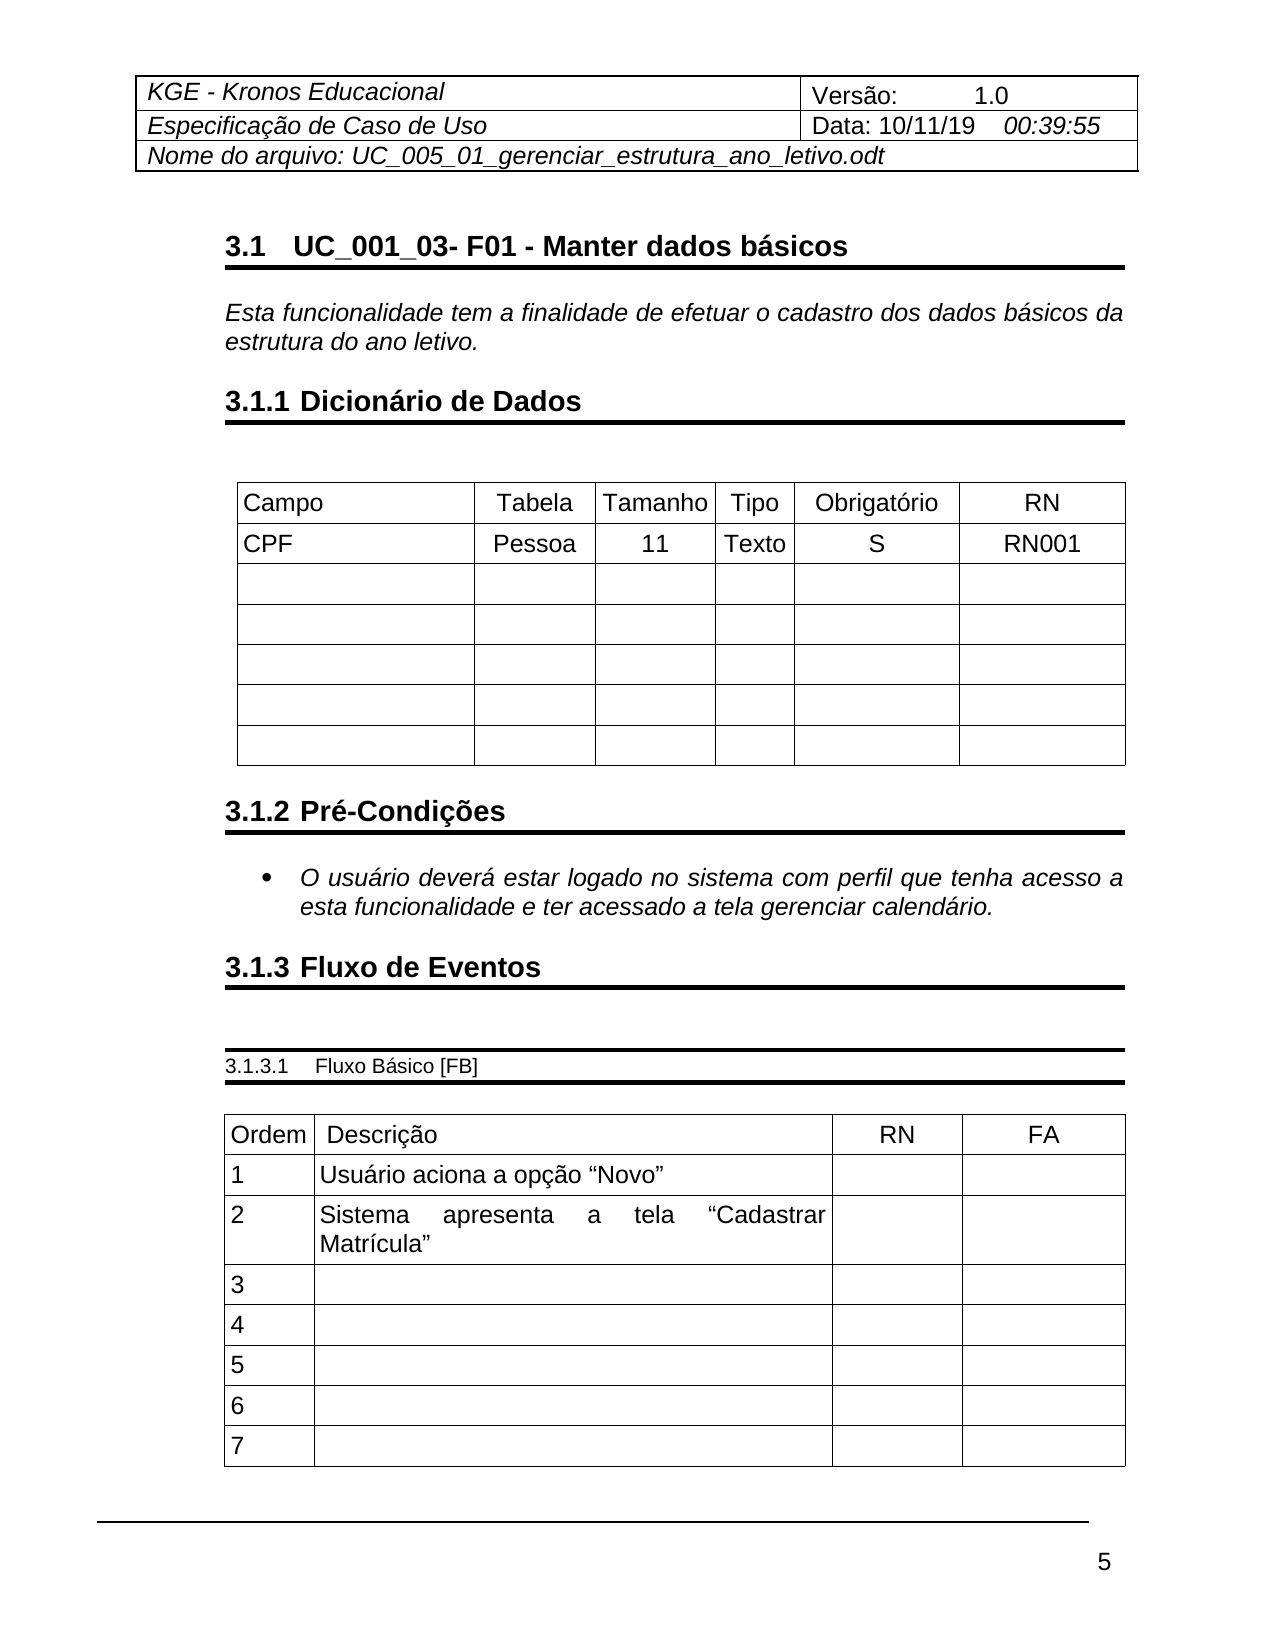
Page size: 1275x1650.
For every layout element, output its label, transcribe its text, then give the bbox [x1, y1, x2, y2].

subtitle Fluxo Básico [FB] [225, 1052, 1125, 1080]
table_cell CPF [238, 524, 474, 563]
table_cell [833, 1155, 962, 1194]
table_cell [716, 645, 794, 684]
table_cell [716, 605, 794, 644]
table_cell 2 [225, 1196, 314, 1264]
subtitle Fluxo de Eventos [225, 949, 1125, 985]
table_cell [596, 645, 715, 684]
table_cell Usuário aciona a opção “Novo” [315, 1155, 832, 1194]
subtitle Dicionário de Dados [225, 384, 1125, 420]
table_header RN [960, 483, 1125, 523]
table_cell [960, 605, 1125, 644]
table_cell [963, 1265, 1125, 1304]
table_header Campo [238, 483, 474, 523]
table_cell [960, 685, 1125, 725]
table_cell [475, 605, 595, 644]
table_header Obrigatório [795, 483, 959, 523]
table_cell 6 [225, 1386, 314, 1425]
table_cell [315, 1346, 832, 1385]
table_header Tabela [475, 483, 595, 523]
table_cell [238, 726, 474, 765]
table_cell [315, 1386, 832, 1425]
table_cell [596, 564, 715, 603]
table_cell [475, 564, 595, 603]
table_cell RN001 [960, 524, 1125, 563]
table_cell Texto [716, 524, 794, 563]
table_cell [833, 1386, 962, 1425]
table_header RN [833, 1115, 962, 1154]
table_cell [833, 1265, 962, 1304]
table_cell [596, 605, 715, 644]
table_cell [475, 726, 595, 765]
table_cell [596, 685, 715, 725]
table_cell [475, 685, 595, 725]
table_cell [238, 685, 474, 725]
table_cell [238, 645, 474, 684]
table_cell [963, 1196, 1125, 1264]
table_cell Sistema apresenta a tela “Cadastrar Matrícula” [315, 1196, 832, 1264]
table_cell [795, 564, 959, 603]
table_cell [795, 605, 959, 644]
table_header Descrição [315, 1115, 832, 1154]
table_header FA [963, 1115, 1125, 1154]
table_cell [963, 1386, 1125, 1425]
table_cell 11 [596, 524, 715, 563]
table_cell [833, 1346, 962, 1385]
table_cell [963, 1155, 1125, 1194]
table_header Ordem [225, 1115, 314, 1154]
table_cell [960, 726, 1125, 765]
table_cell [596, 726, 715, 765]
text Esta funcionalidade tem a finalidade de efetuar o cadastro dos dados básicos da estrutura do ano letivo. [225, 298, 1125, 356]
table_cell 1 [225, 1155, 314, 1194]
table_cell [963, 1305, 1125, 1344]
table_cell 3 [225, 1265, 314, 1304]
table_cell [795, 685, 959, 725]
table_cell [963, 1346, 1125, 1385]
table_cell [716, 726, 794, 765]
table_cell [315, 1265, 832, 1304]
table_cell [833, 1426, 962, 1466]
table_header Tamanho [596, 483, 715, 523]
table_cell [315, 1305, 832, 1344]
table_cell Pessoa [475, 524, 595, 563]
table_cell [795, 645, 959, 684]
table_header Tipo [716, 483, 794, 523]
table_cell [833, 1196, 962, 1264]
subtitle UC_001_03- F01 - Manter dados básicos [225, 229, 1125, 265]
table_cell 5 [225, 1346, 314, 1385]
table_cell [716, 685, 794, 725]
table_cell [716, 564, 794, 603]
subtitle Pré-Condições [225, 794, 1125, 830]
list O usuário deverá estar logado no sistema com perfil que tenha acesso a esta funcionalidade e ter acessado a tela gerenciar calendário. [262, 863, 1125, 921]
table_cell [795, 726, 959, 765]
table_cell [238, 564, 474, 603]
table_cell [475, 645, 595, 684]
table_cell 7 [225, 1426, 314, 1466]
table_cell [963, 1426, 1125, 1466]
table_cell [315, 1426, 832, 1466]
table_cell [960, 564, 1125, 603]
table_cell [238, 605, 474, 644]
table_cell 4 [225, 1305, 314, 1344]
table_cell S [795, 524, 959, 563]
table_cell [833, 1305, 962, 1344]
table_cell [960, 645, 1125, 684]
